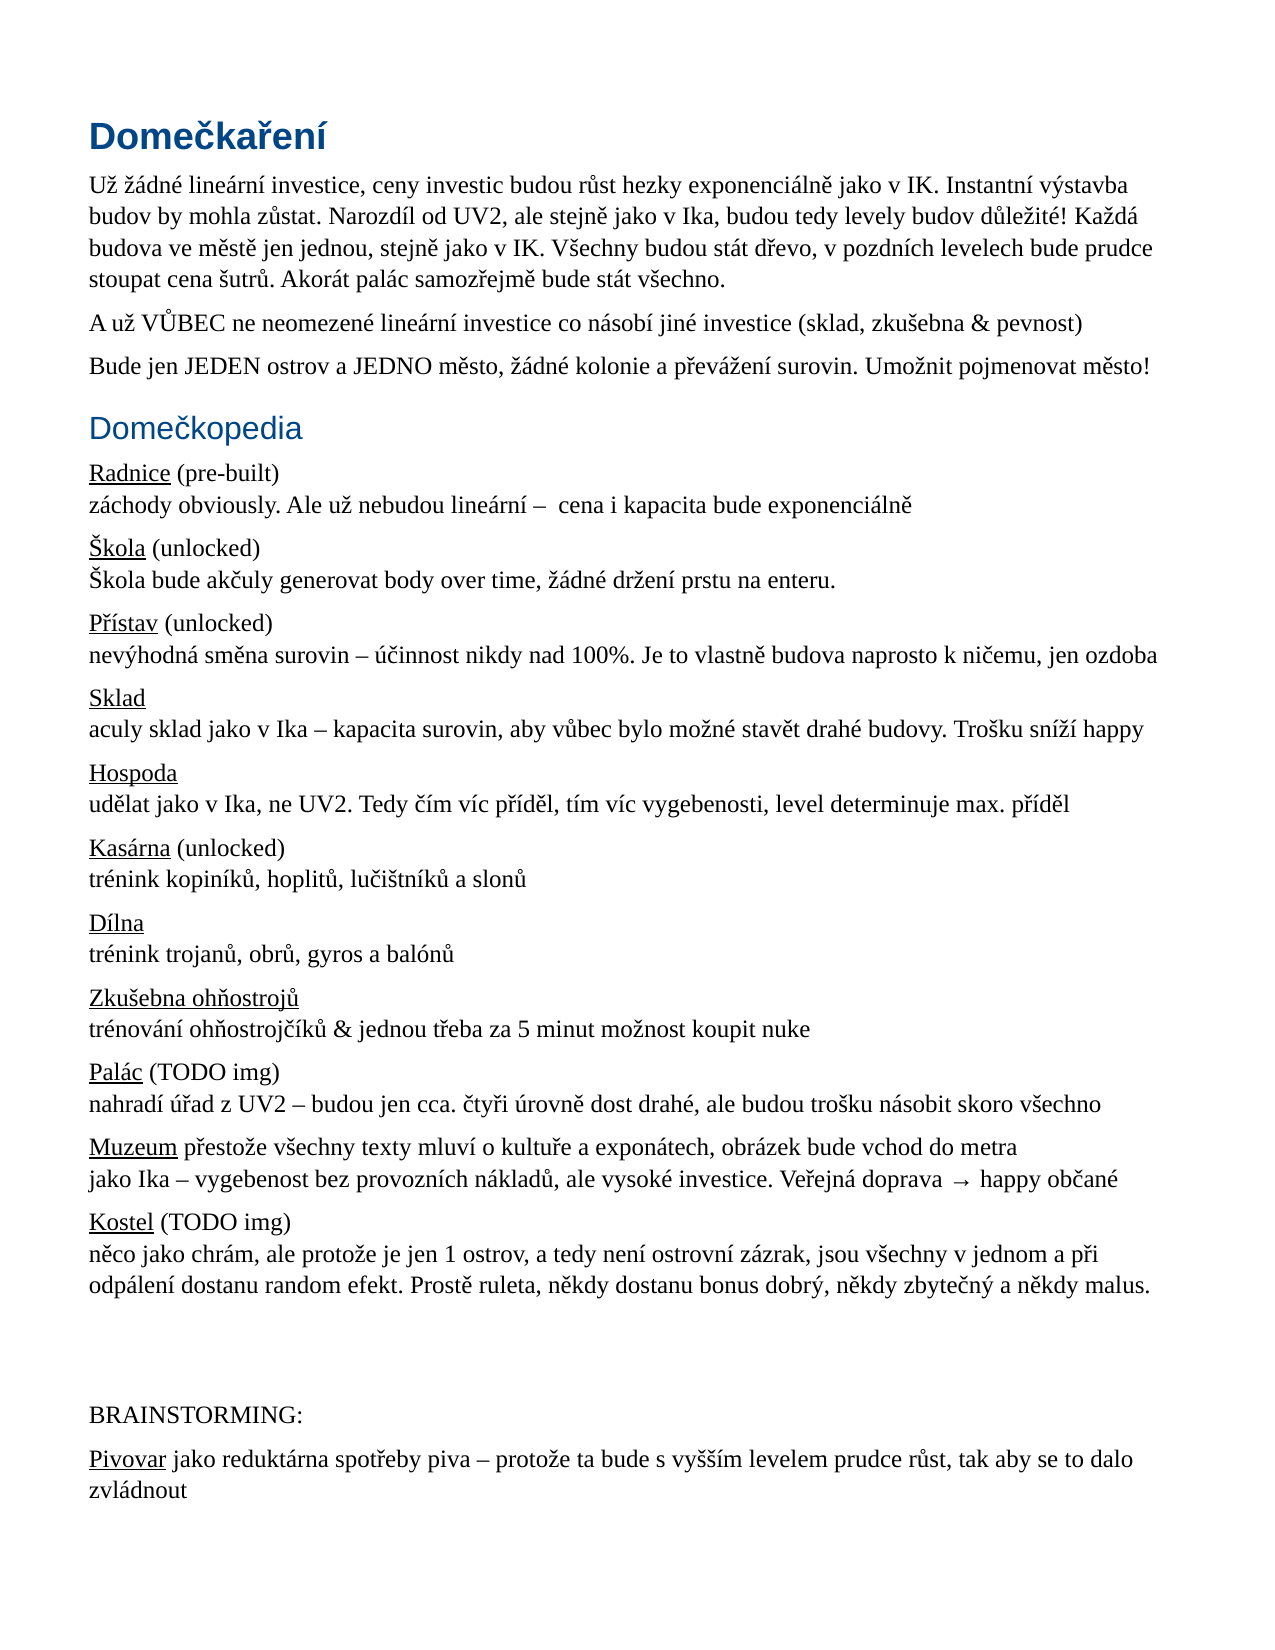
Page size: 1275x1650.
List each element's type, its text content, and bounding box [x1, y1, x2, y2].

text Bude jen JEDEN ostrov a JEDNO město, žádné kolonie a převážení surovin. Umožnit pojmenovat město! [88, 351, 1186, 380]
subtitle Domečkopedia [88, 409, 1186, 446]
text Palác (TODO img) nahradí úřad z UV2 – budou jen cca. čtyři úrovně dost drahé, ale budou trošku násobit skoro všechno [88, 1057, 1186, 1118]
text Radnice (pre-built) záchody obviously. Ale už nebudou lineární – cena i kapacita bude exponenciálně [88, 458, 1186, 519]
text Kasárna (unlocked) trénink kopiníků, hoplitů, lučištníků a slonů [88, 833, 1186, 893]
text Sklad aculy sklad jako v Ika – kapacita surovin, aby vůbec bylo možné stavět drahé budovy. Trošku sníží happy [88, 683, 1186, 743]
text A už VŮBEC ne neomezené lineární investice co násobí jiné investice (sklad, zkušebna & pevnost) [88, 308, 1186, 336]
text Kostel (TODO img) něco jako chrám, ale protože je jen 1 ostrov, a tedy není ostrovní zázrak, jsou všechny v jednom a při odpálení dostanu random efekt. Prostě ruleta, někdy dostanu bonus dobrý, někdy zbytečný a někdy malus. [88, 1207, 1186, 1299]
text BRAINSTORMING: [88, 1400, 1186, 1429]
text Už žádné lineární investice, ceny investic budou růst hezky exponenciálně jako v IK. Instantní výstavba budov by mohla zůstat. Narozdíl od UV2, ale stejně jako v Ika, budou tedy levely budov důležité! Každá budova ve městě jen jednou, stejně jako v IK. Všechny budou stát dřevo, v pozdních levelech bude prudce stoupat cena šutrů. Akorát palác samozřejmě bude stát všechno. [88, 170, 1186, 293]
text Hospoda udělat jako v Ika, ne UV2. Tedy čím víc příděl, tím víc vygebenosti, level determinuje max. příděl [88, 758, 1186, 818]
text Pivovar jako reduktárna spotřeby piva – protože ta bude s vyšším levelem prudce růst, tak aby se to dalo zvládnout [88, 1444, 1186, 1504]
text Škola (unlocked) Škola bude akčuly generovat body over time, žádné držení prstu na enteru. [88, 533, 1186, 593]
text Muzeum přestože všechny texty mluví o kultuře a exponátech, obrázek bude vchod do metra jako Ika – vygebenost bez provozních nákladů, ale vysoké investice. Veřejná doprava → happy občané [88, 1132, 1186, 1193]
text Dílna trénink trojanů, obrů, gyros a balónů [88, 908, 1186, 968]
text Přístav (unlocked) nevýhodná směna surovin – účinnost nikdy nad 100%. Je to vlastně budova naprosto k ničemu, jen ozdoba [88, 608, 1186, 668]
text Zkušebna ohňostrojů trénování ohňostrojčíků & jednou třeba za 5 minut možnost koupit nuke [88, 983, 1186, 1043]
subtitle Domečkaření [88, 113, 1186, 157]
